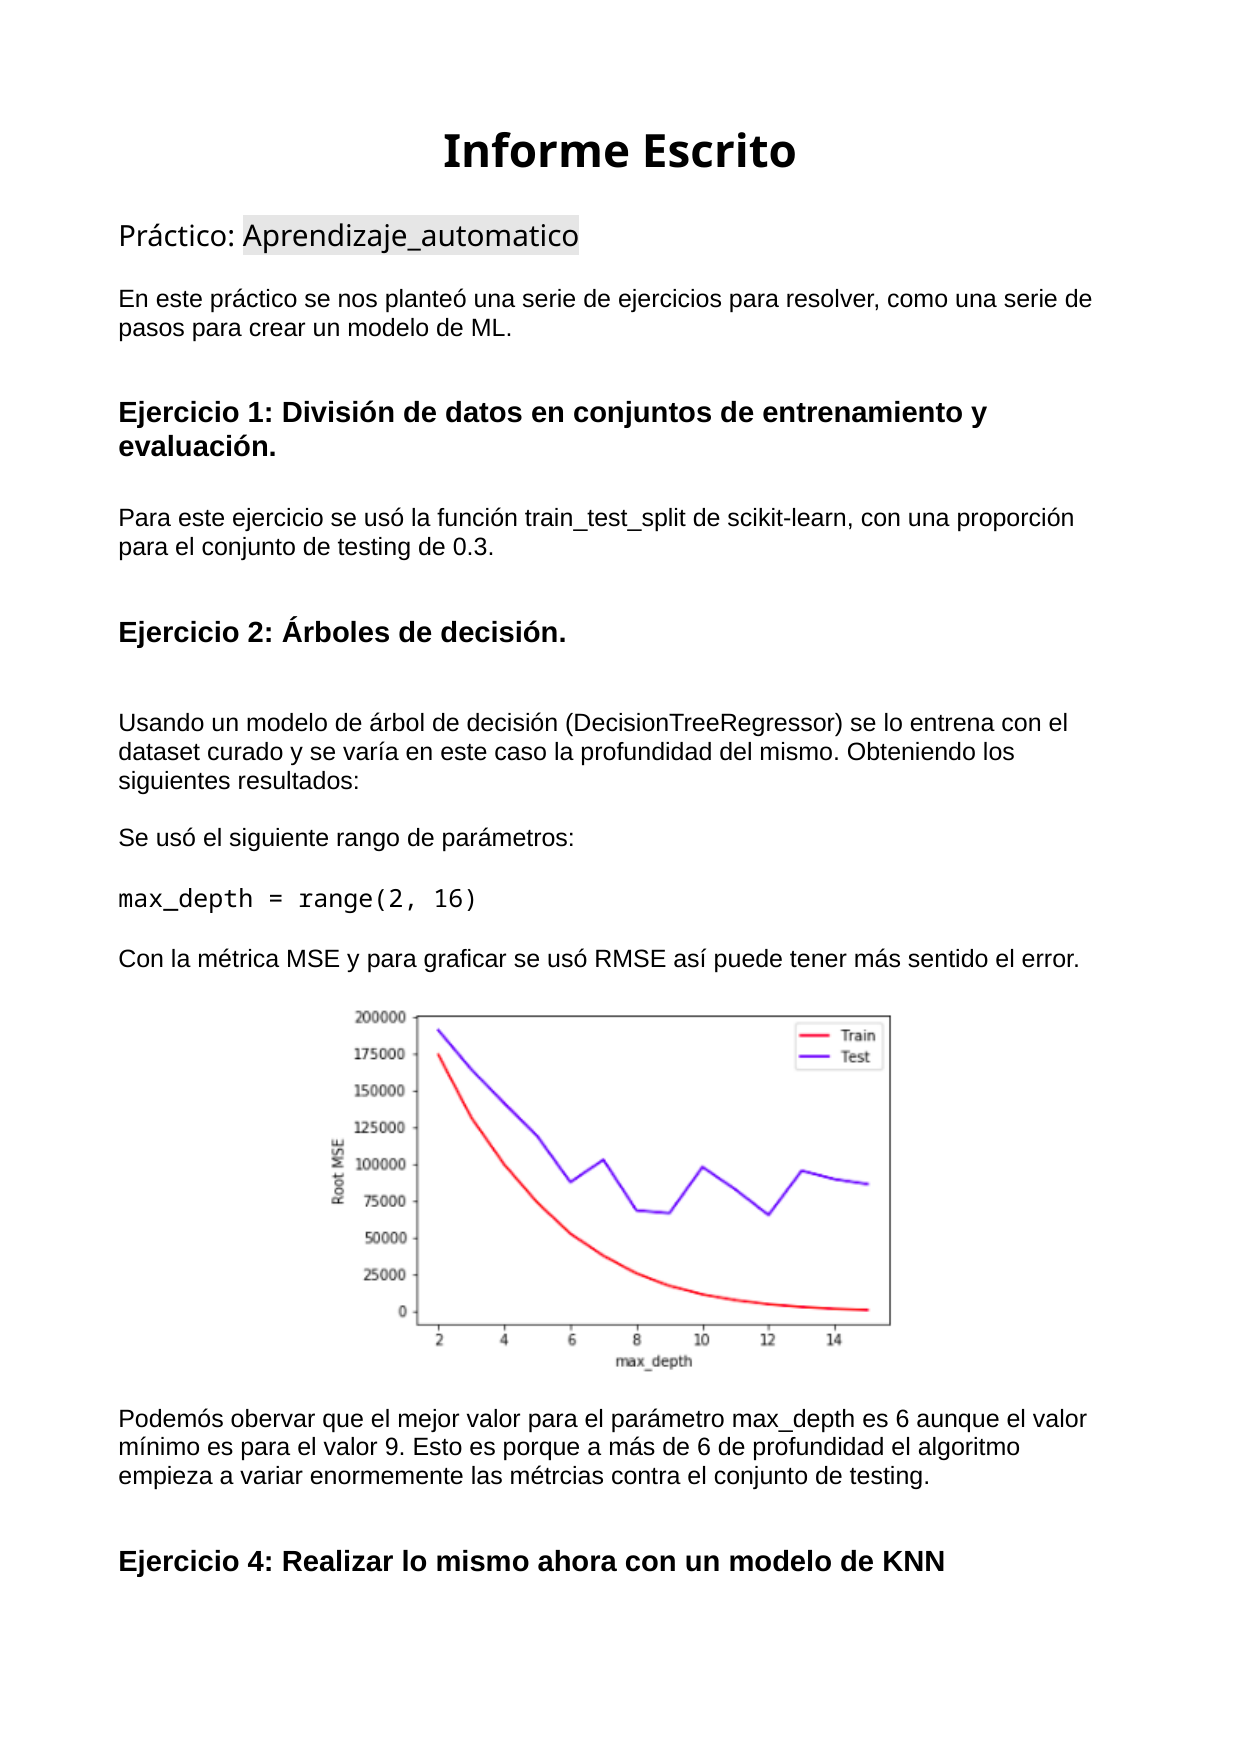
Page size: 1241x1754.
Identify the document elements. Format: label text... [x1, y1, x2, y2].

text Con la métrica MSE y para graficar se usó RMSE así puede tener más sentido el error. [118, 943, 1122, 972]
picture [317, 1001, 924, 1381]
text Se usó el siguiente rango de parámetros: [118, 823, 1122, 852]
text Usando un modelo de árbol de decisión (DecisionTreeRegressor) se lo entrena con el dataset curado y se varía en este caso la profundidad del mismo. Obteniendo los siguientes resultados: [118, 708, 1122, 794]
subtitle Ejercicio 1: División de datos en conjuntos de entrenamiento y evaluación. [118, 395, 1122, 462]
text En este práctico se nos planteó una serie de ejercicios para resolver, como una serie de pasos para crear un modelo de ML. [118, 284, 1122, 341]
text Para este ejercicio se usó la función train_test_split de scikit-learn, con una proporción para el conjunto de testing de 0.3. [118, 503, 1122, 561]
subtitle Ejercicio 2: Árboles de decisión. [118, 614, 1122, 648]
subtitle Ejercicio 4: Realizar lo mismo ahora con un modelo de KNN [118, 1543, 1122, 1577]
text Práctico: Aprendizaje_automatico [118, 214, 1122, 284]
text Podemós obervar que el mejor valor para el parámetro max_depth es 6 aunque el valor mínimo es para el valor 9. Esto es porque a más de 6 de profundidad el algoritmo empieza a variar enormemente las métrcias contra el conjunto de testing. [118, 1403, 1122, 1490]
text Informe Escrito [118, 118, 1122, 181]
text max_depth = range(2, 16) [118, 881, 1122, 915]
